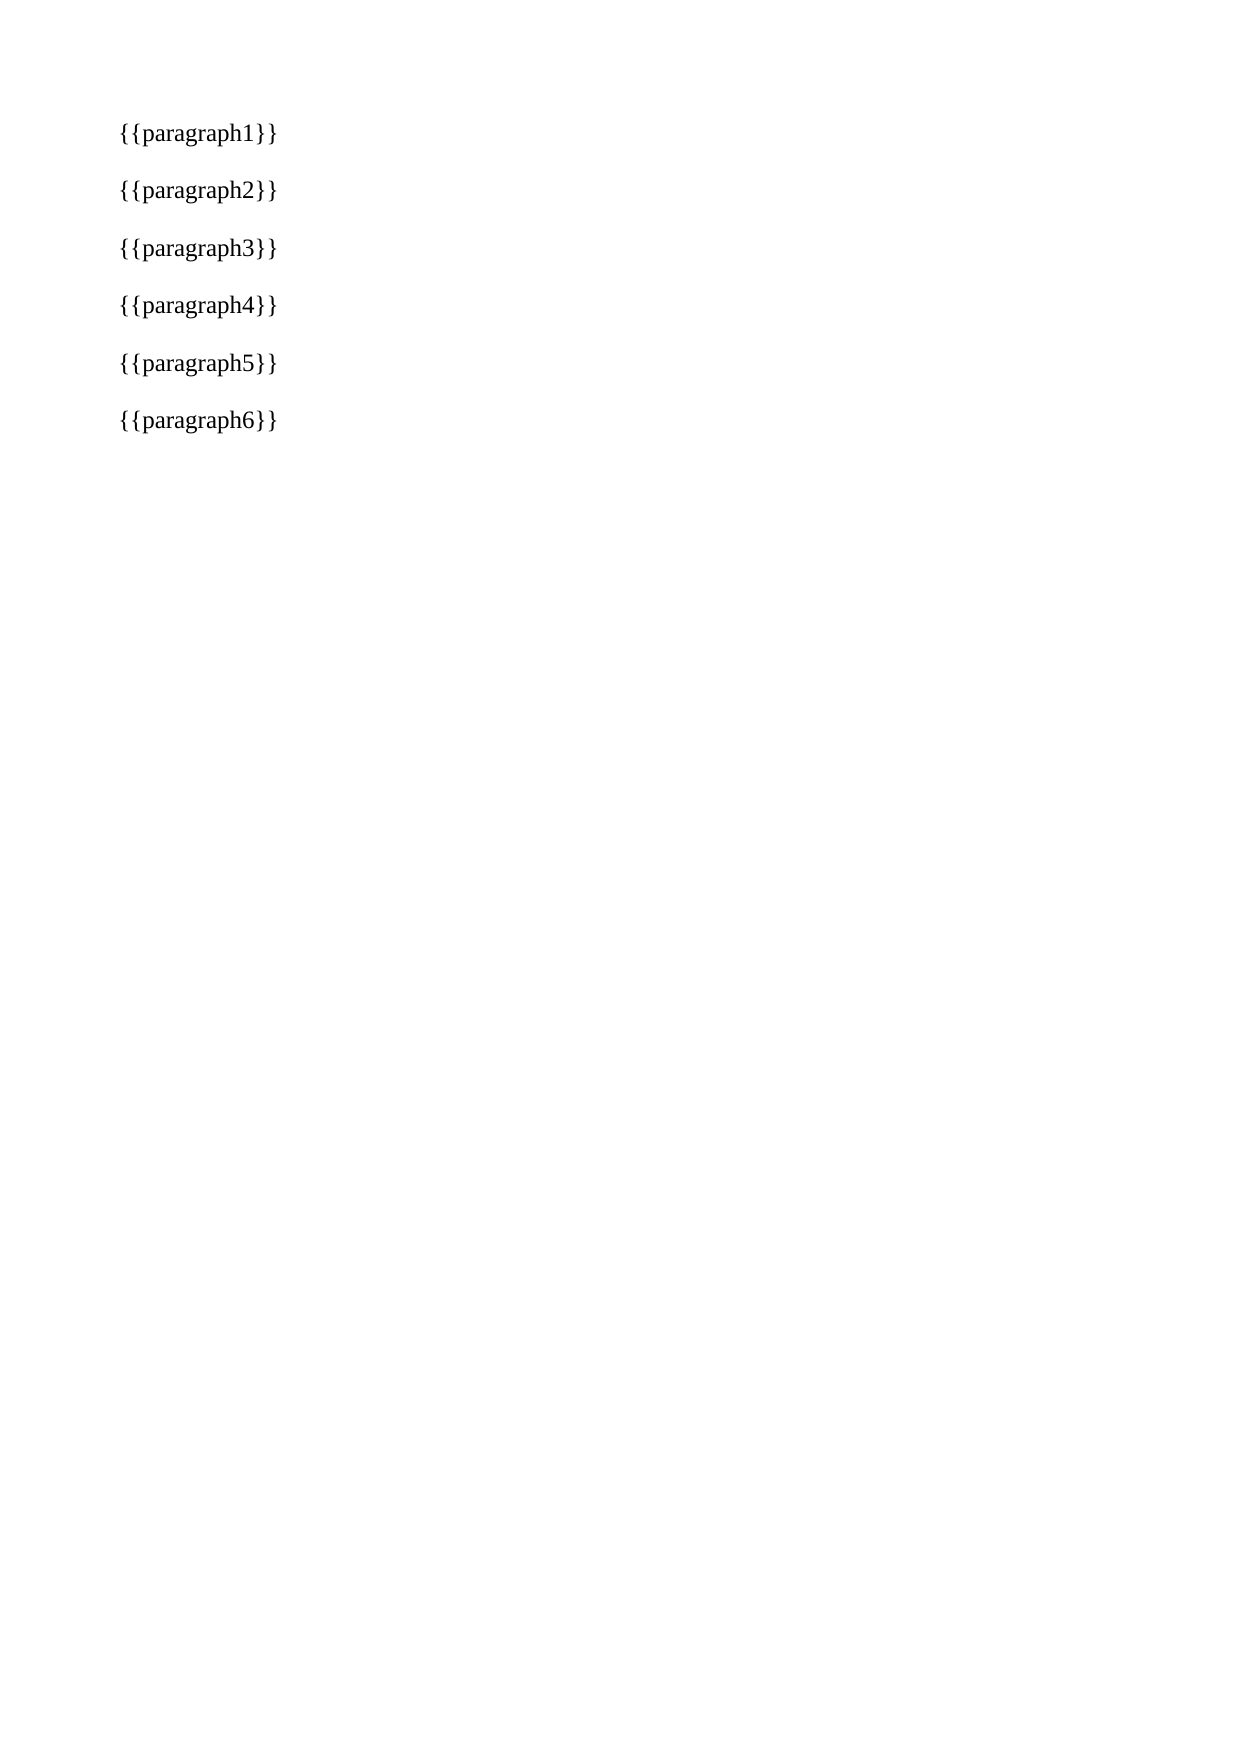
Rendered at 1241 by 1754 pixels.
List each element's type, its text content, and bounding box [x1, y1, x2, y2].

text {{paragraph4}} [118, 291, 1122, 319]
text {{paragraph3}} [118, 233, 1122, 262]
text {{paragraph6}} [118, 406, 1122, 434]
text {{paragraph2}} [118, 176, 1122, 204]
text {{paragraph1}} [118, 118, 1122, 147]
text {{paragraph5}} [118, 348, 1122, 377]
